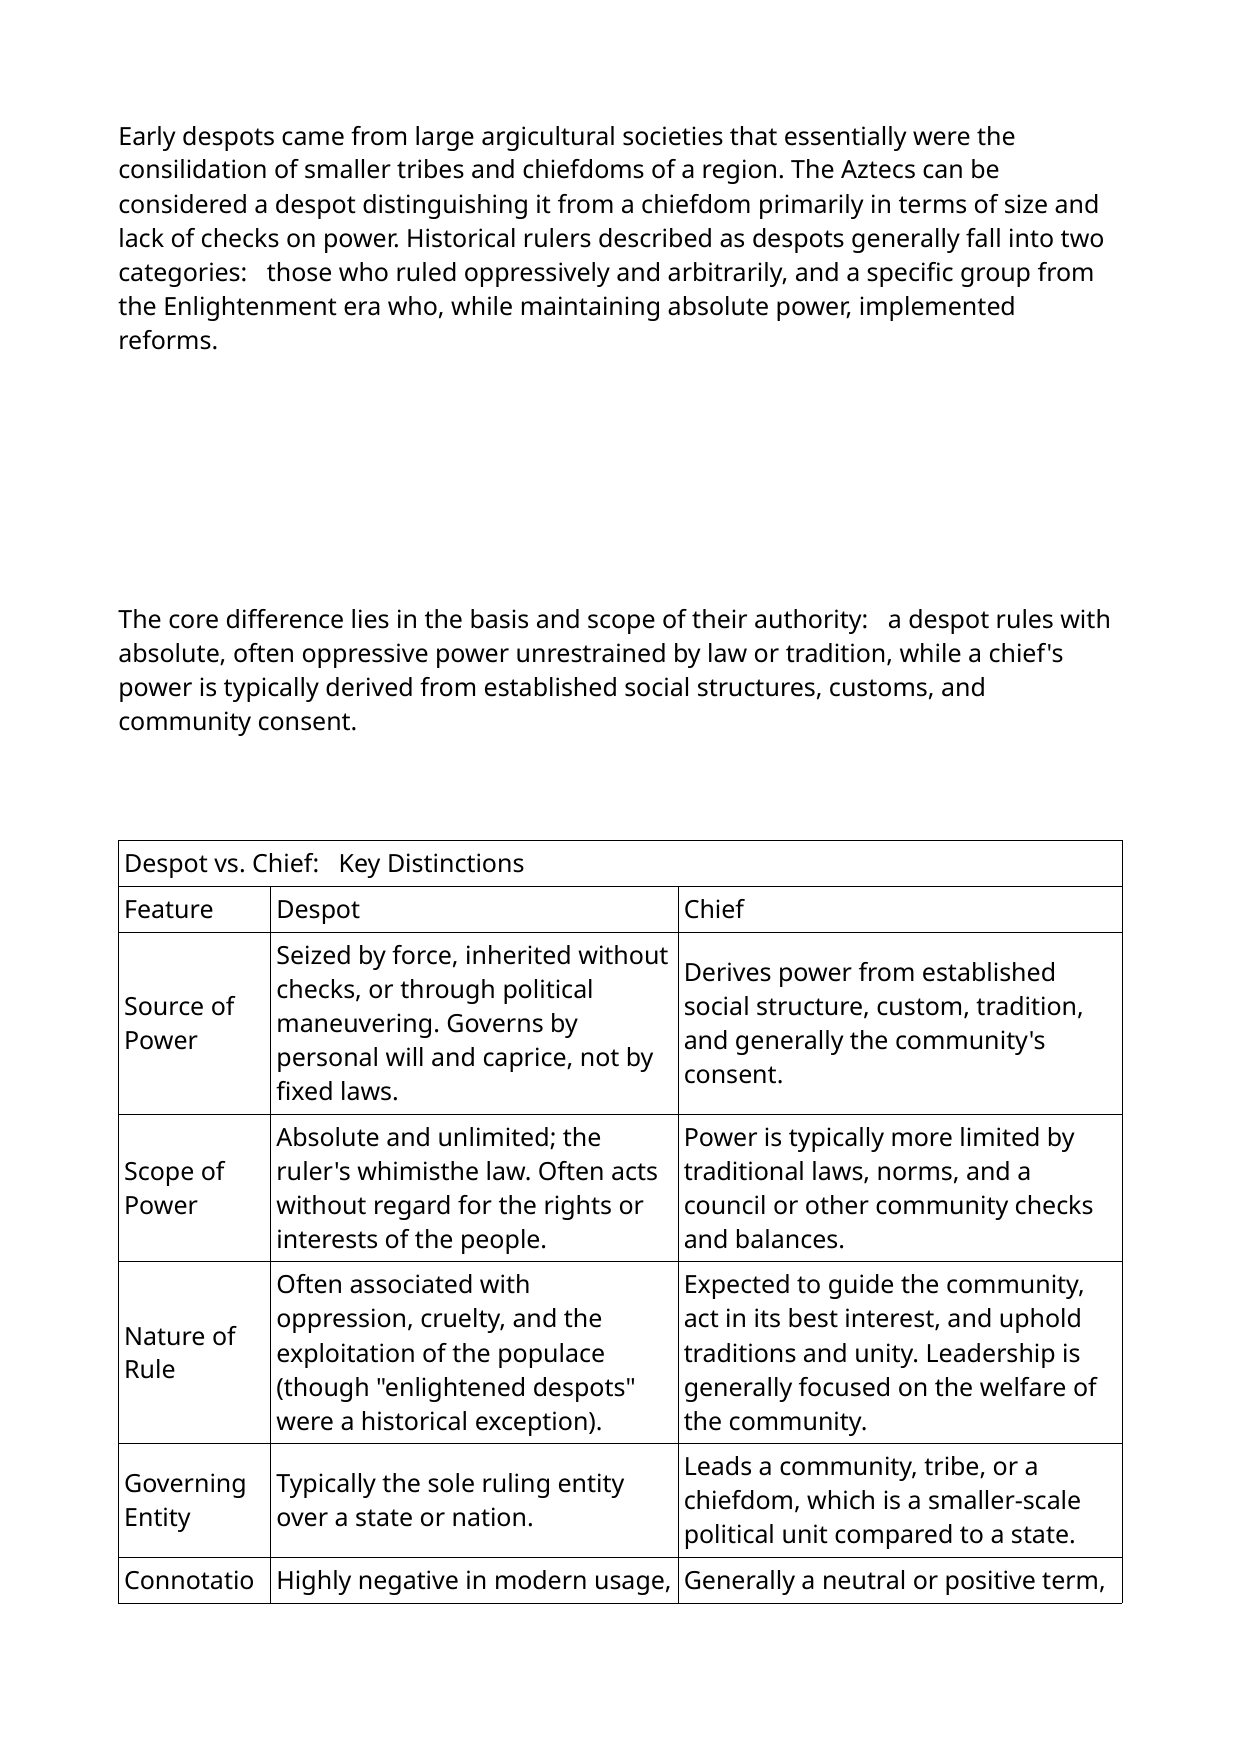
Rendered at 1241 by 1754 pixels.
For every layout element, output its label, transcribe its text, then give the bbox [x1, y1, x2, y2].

table_header Despot vs. Chief: Key Distinctions [119, 841, 1122, 886]
table_cell Nature of Rule [119, 1262, 270, 1443]
text Early despots came from large argicultural societies that essentially were the consilidation of smaller tribes and chiefdoms of a region. The Aztecs can be considered a despot distinguishing it from a chiefdom primarily in terms of size and lack of checks on power. Historical rulers described as despots generally fall into two categories: those who ruled oppressively and arbitrarily, and a specific group from the Enlightenment era who, while maintaining absolute power, implemented reforms. [118, 118, 1122, 357]
table_cell Absolute and unlimited; the ruler's whimisthe law. Often acts without regard for the rights or interests of the people. [271, 1115, 678, 1261]
text The core difference lies in the basis and scope of their authority: a despot rules with absolute, often oppressive power unrestrained by law or tradition, while a chief's power is typically derived from established social structures, customs, and community consent. [118, 602, 1122, 738]
table_cell Power is typically more limited by traditional laws, norms, and a council or other community checks and balances. [679, 1115, 1122, 1261]
table_cell Generally a neutral or positive term, [679, 1558, 1122, 1602]
table_cell Despot [271, 887, 678, 932]
table_cell Scope of Power [119, 1115, 270, 1261]
table_cell Source of Power [119, 933, 270, 1113]
table_cell Often associated with oppression, cruelty, and the exploitation of the populace (though "enlightened despots" were a historical exception). [271, 1262, 678, 1443]
table_cell Typically the sole ruling entity over a state or nation. [271, 1444, 678, 1557]
table_cell Derives power from established social structure, custom, tradition, and generally the community's consent. [679, 933, 1122, 1113]
table_cell Governing Entity [119, 1444, 270, 1557]
table_cell Seized by force, inherited without checks, or through political maneuvering. Governs by personal will and caprice, not by fixed laws. [271, 933, 678, 1113]
table_cell Chief [679, 887, 1122, 932]
table_cell Expected to guide the community, act in its best interest, and uphold traditions and unity. Leadership is generally focused on the welfare of the community. [679, 1262, 1122, 1443]
table_cell Highly negative in modern usage, [271, 1558, 678, 1602]
table_cell Connotatio [119, 1558, 270, 1602]
table_cell Feature [119, 887, 270, 932]
table_cell Leads a community, tribe, or a chiefdom, which is a smaller-scale political unit compared to a state. [679, 1444, 1122, 1557]
